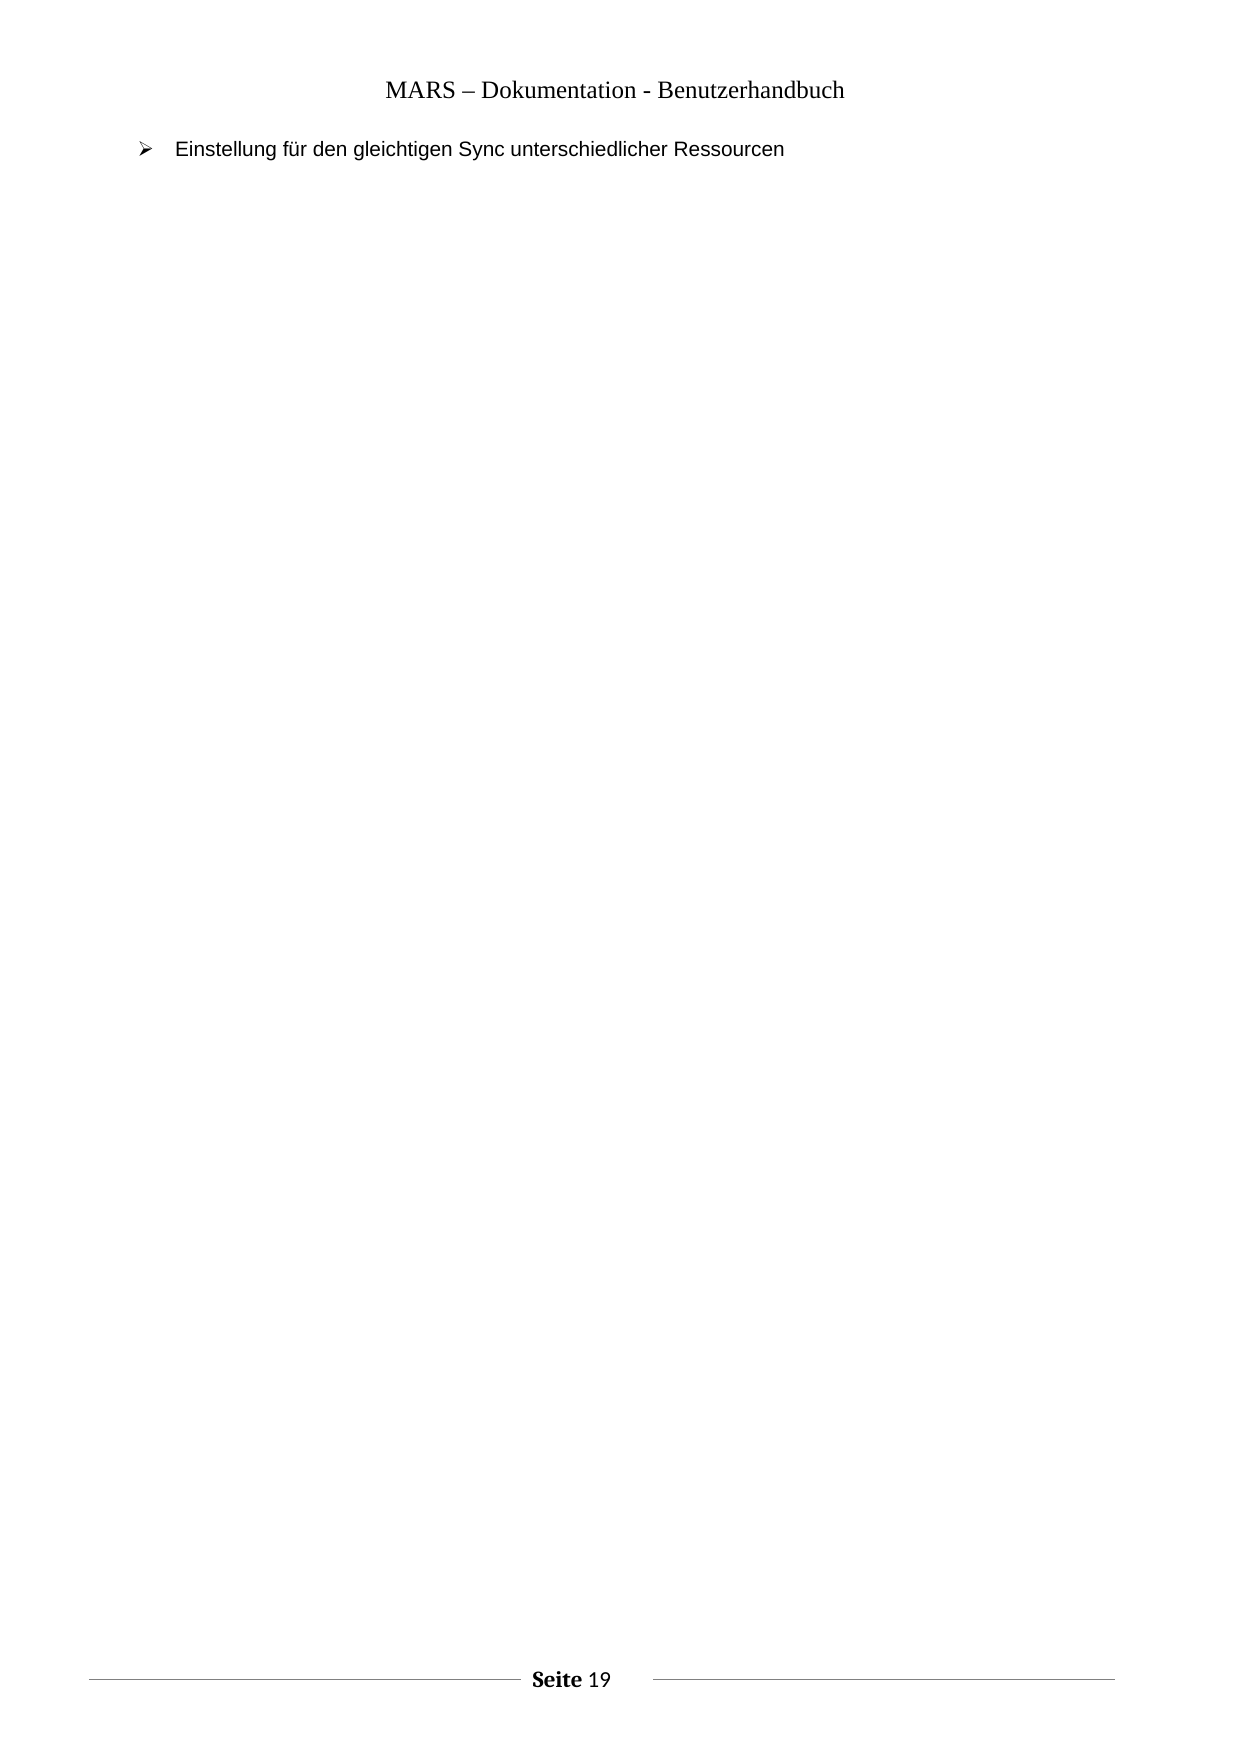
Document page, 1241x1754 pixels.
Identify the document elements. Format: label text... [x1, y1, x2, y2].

list Einstellung für den gleichtigen Sync unterschiedlicher Ressourcen [137, 137, 1123, 161]
